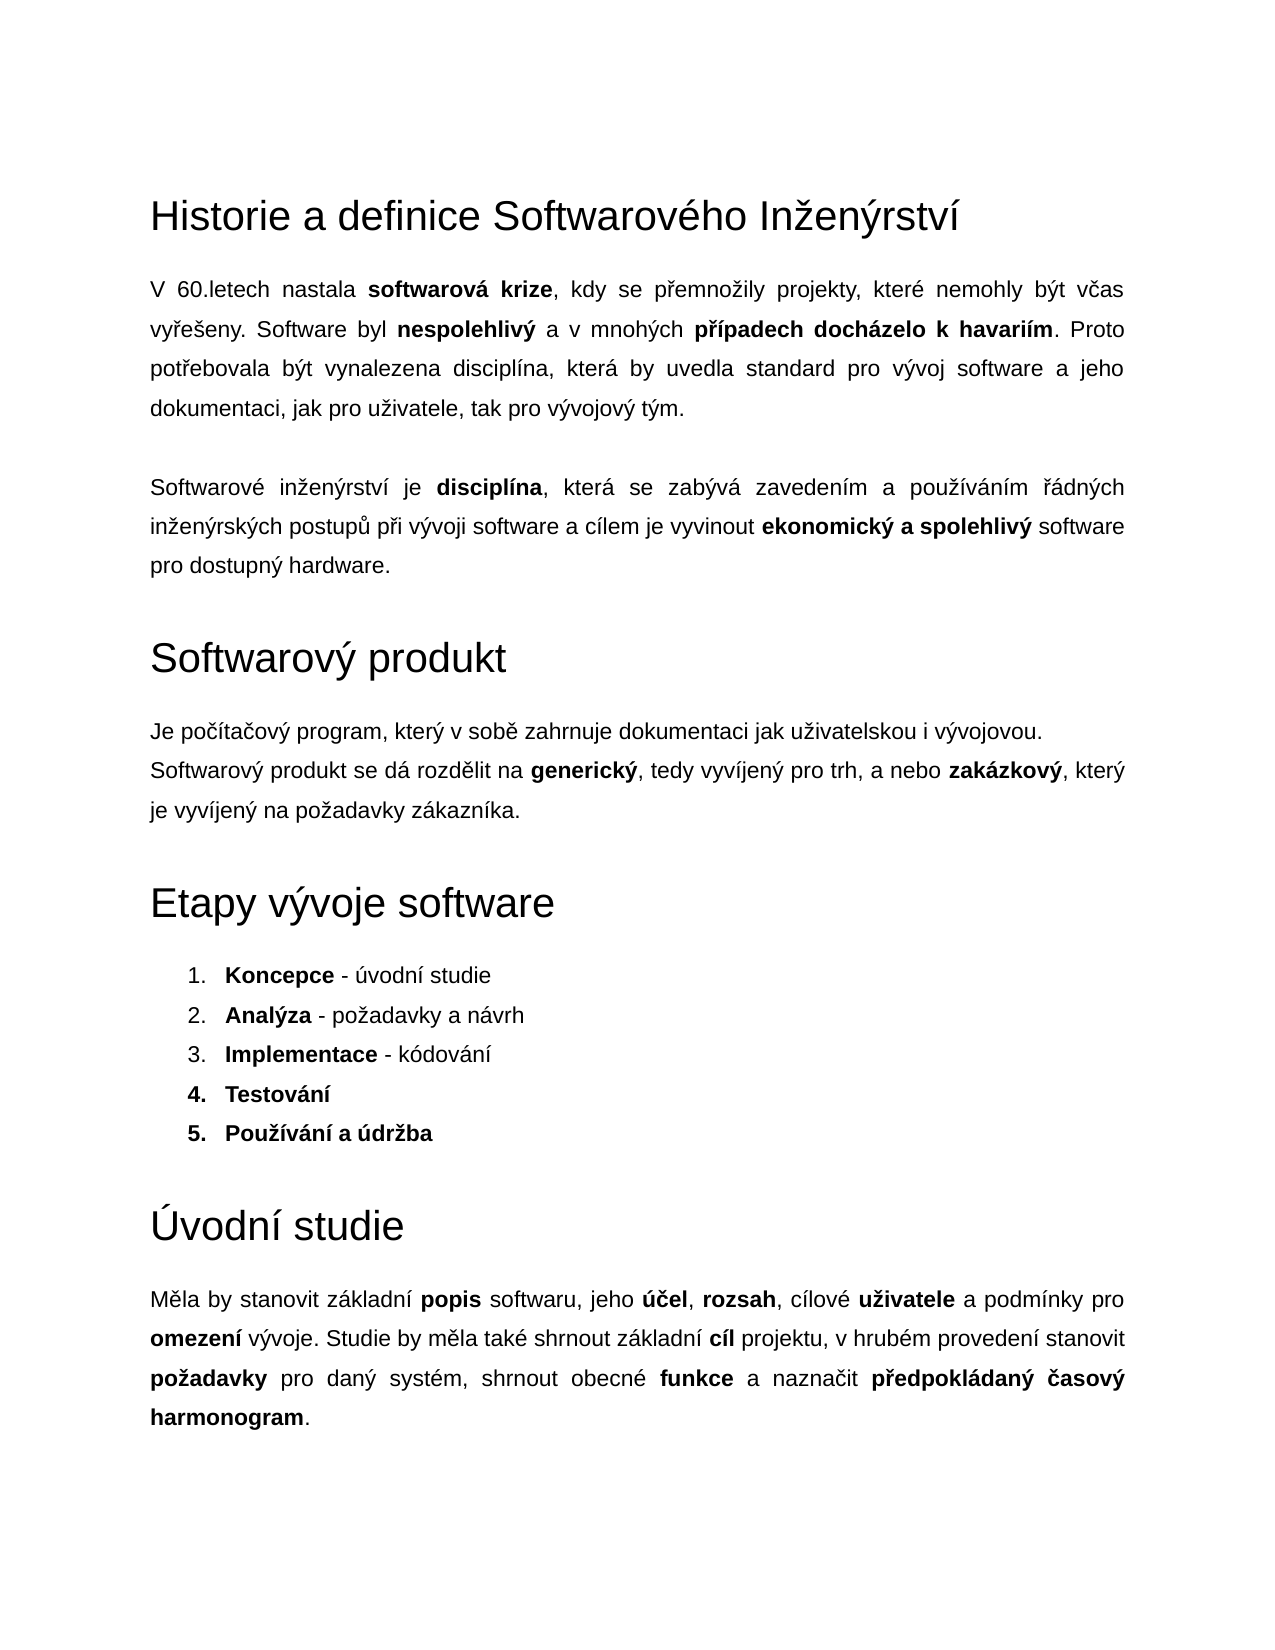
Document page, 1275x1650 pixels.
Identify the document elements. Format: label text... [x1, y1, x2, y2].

list Používání a údržba [187, 1120, 1125, 1147]
text Měla by stanovit základní popis softwaru, jeho účel, rozsah, cílové uživatele a podmínky pro omezení vývoje. Studie by měla také shrnout základní cíl projektu, v hrubém provedení stanovit požadavky pro daný systém, shrnout obecné funkce a naznačit předpokládaný časový harmonogram. [150, 1286, 1125, 1431]
list Implementace - kódování [187, 1041, 1125, 1068]
subtitle Úvodní studie [150, 1201, 1125, 1249]
subtitle Etapy vývoje software [150, 878, 1125, 926]
text Softwarové inženýrství je disciplína, která se zabývá zavedením a používáním řádných inženýrských postupů při vývoji software a cílem je vyvinout ekonomický a spolehlivý software pro dostupný hardware. [150, 473, 1125, 579]
list Koncepce - úvodní studie [187, 962, 1125, 989]
subtitle Historie a definice Softwarového Inženýrství [150, 192, 1125, 239]
text Softwarový produkt se dá rozdělit na generický, tedy vyvíjený pro trh, a nebo zakázkový, který je vyvíjený na požadavky zákazníka. [150, 757, 1125, 823]
text Je počítačový program, který v sobě zahrnuje dokumentaci jak uživatelskou i vývojovou. [150, 718, 1125, 744]
subtitle Softwarový produkt [150, 633, 1125, 681]
list Analýza - požadavky a návrh [187, 1002, 1125, 1028]
list Testování [187, 1081, 1125, 1107]
text V 60.letech nastala softwarová krize, kdy se přemnožily projekty, které nemohly být včas vyřešeny. Software byl nespolehlivý a v mnohých případech docházelo k havariím. Proto potřebovala být vynalezena disciplína, která by uvedla standard pro vývoj software a jeho dokumentaci, jak pro uživatele, tak pro vývojový tým. [150, 276, 1125, 421]
